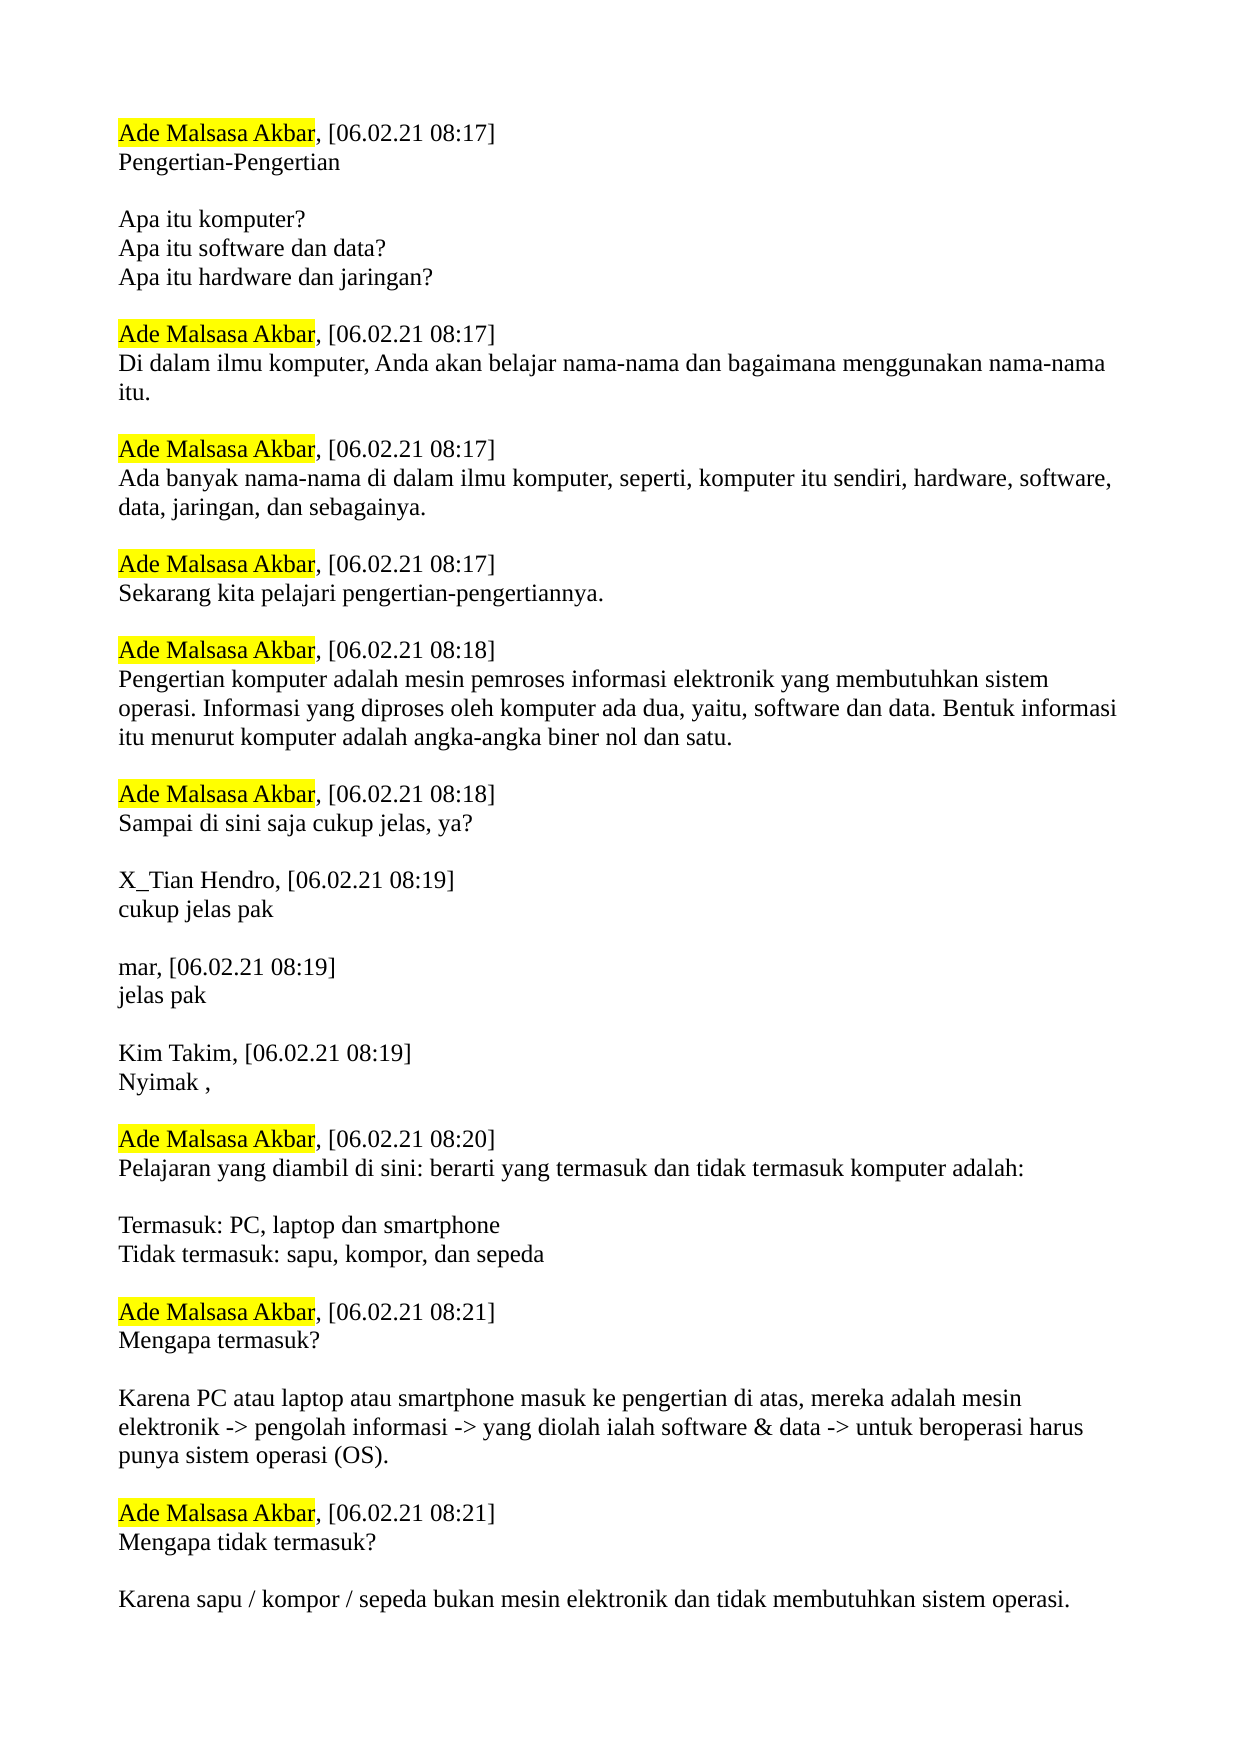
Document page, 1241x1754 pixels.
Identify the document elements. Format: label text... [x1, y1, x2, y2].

text Termasuk: PC, laptop dan smartphone [118, 1211, 1122, 1239]
text Ade Malsasa Akbar, [06.02.21 08:17] [118, 434, 1122, 463]
text Ade Malsasa Akbar, [06.02.21 08:18] [118, 779, 1122, 808]
text Apa itu komputer? [118, 204, 1122, 233]
text Ade Malsasa Akbar, [06.02.21 08:21] [118, 1297, 1122, 1326]
text X_Tian Hendro, [06.02.21 08:19] [118, 866, 1122, 894]
text Apa itu hardware dan jaringan? [118, 262, 1122, 291]
text Sampai di sini saja cukup jelas, ya? [118, 808, 1122, 837]
text Ade Malsasa Akbar, [06.02.21 08:21] [118, 1498, 1122, 1527]
text Ade Malsasa Akbar, [06.02.21 08:17] [118, 319, 1122, 348]
text jelas pak [118, 981, 1122, 1009]
text Mengapa termasuk? [118, 1326, 1122, 1354]
text Sekarang kita pelajari pengertian-pengertiannya. [118, 578, 1122, 607]
text Kim Takim, [06.02.21 08:19] [118, 1038, 1122, 1067]
text Karena PC atau laptop atau smartphone masuk ke pengertian di atas, mereka adalah mesin elektronik -> pengolah informasi -> yang diolah ialah software & data -> untuk beroperasi harus punya sistem operasi (OS). [118, 1383, 1122, 1469]
text Nyimak , [118, 1067, 1122, 1096]
text Mengapa tidak termasuk? [118, 1527, 1122, 1556]
text Di dalam ilmu komputer, Anda akan belajar nama-nama dan bagaimana menggunakan nama-nama itu. [118, 348, 1122, 406]
text Karena sapu / kompor / sepeda bukan mesin elektronik dan tidak membutuhkan sistem operasi. [118, 1584, 1122, 1613]
text Pengertian-Pengertian [118, 147, 1122, 176]
text Pengertian komputer adalah mesin pemroses informasi elektronik yang membutuhkan sistem operasi. Informasi yang diproses oleh komputer ada dua, yaitu, software dan data. Bentuk informasi itu menurut komputer adalah angka-angka biner nol dan satu. [118, 664, 1122, 751]
text mar, [06.02.21 08:19] [118, 952, 1122, 981]
text Ade Malsasa Akbar, [06.02.21 08:17] [118, 549, 1122, 578]
text Apa itu software dan data? [118, 233, 1122, 262]
text Ada banyak nama-nama di dalam ilmu komputer, seperti, komputer itu sendiri, hardware, software, data, jaringan, dan sebagainya. [118, 463, 1122, 521]
text Tidak termasuk: sapu, kompor, dan sepeda [118, 1239, 1122, 1268]
text Pelajaran yang diambil di sini: berarti yang termasuk dan tidak termasuk komputer adalah: [118, 1153, 1122, 1182]
text cukup jelas pak [118, 894, 1122, 923]
text Ade Malsasa Akbar, [06.02.21 08:17] [118, 118, 1122, 147]
text Ade Malsasa Akbar, [06.02.21 08:20] [118, 1124, 1122, 1153]
text Ade Malsasa Akbar, [06.02.21 08:18] [118, 636, 1122, 664]
